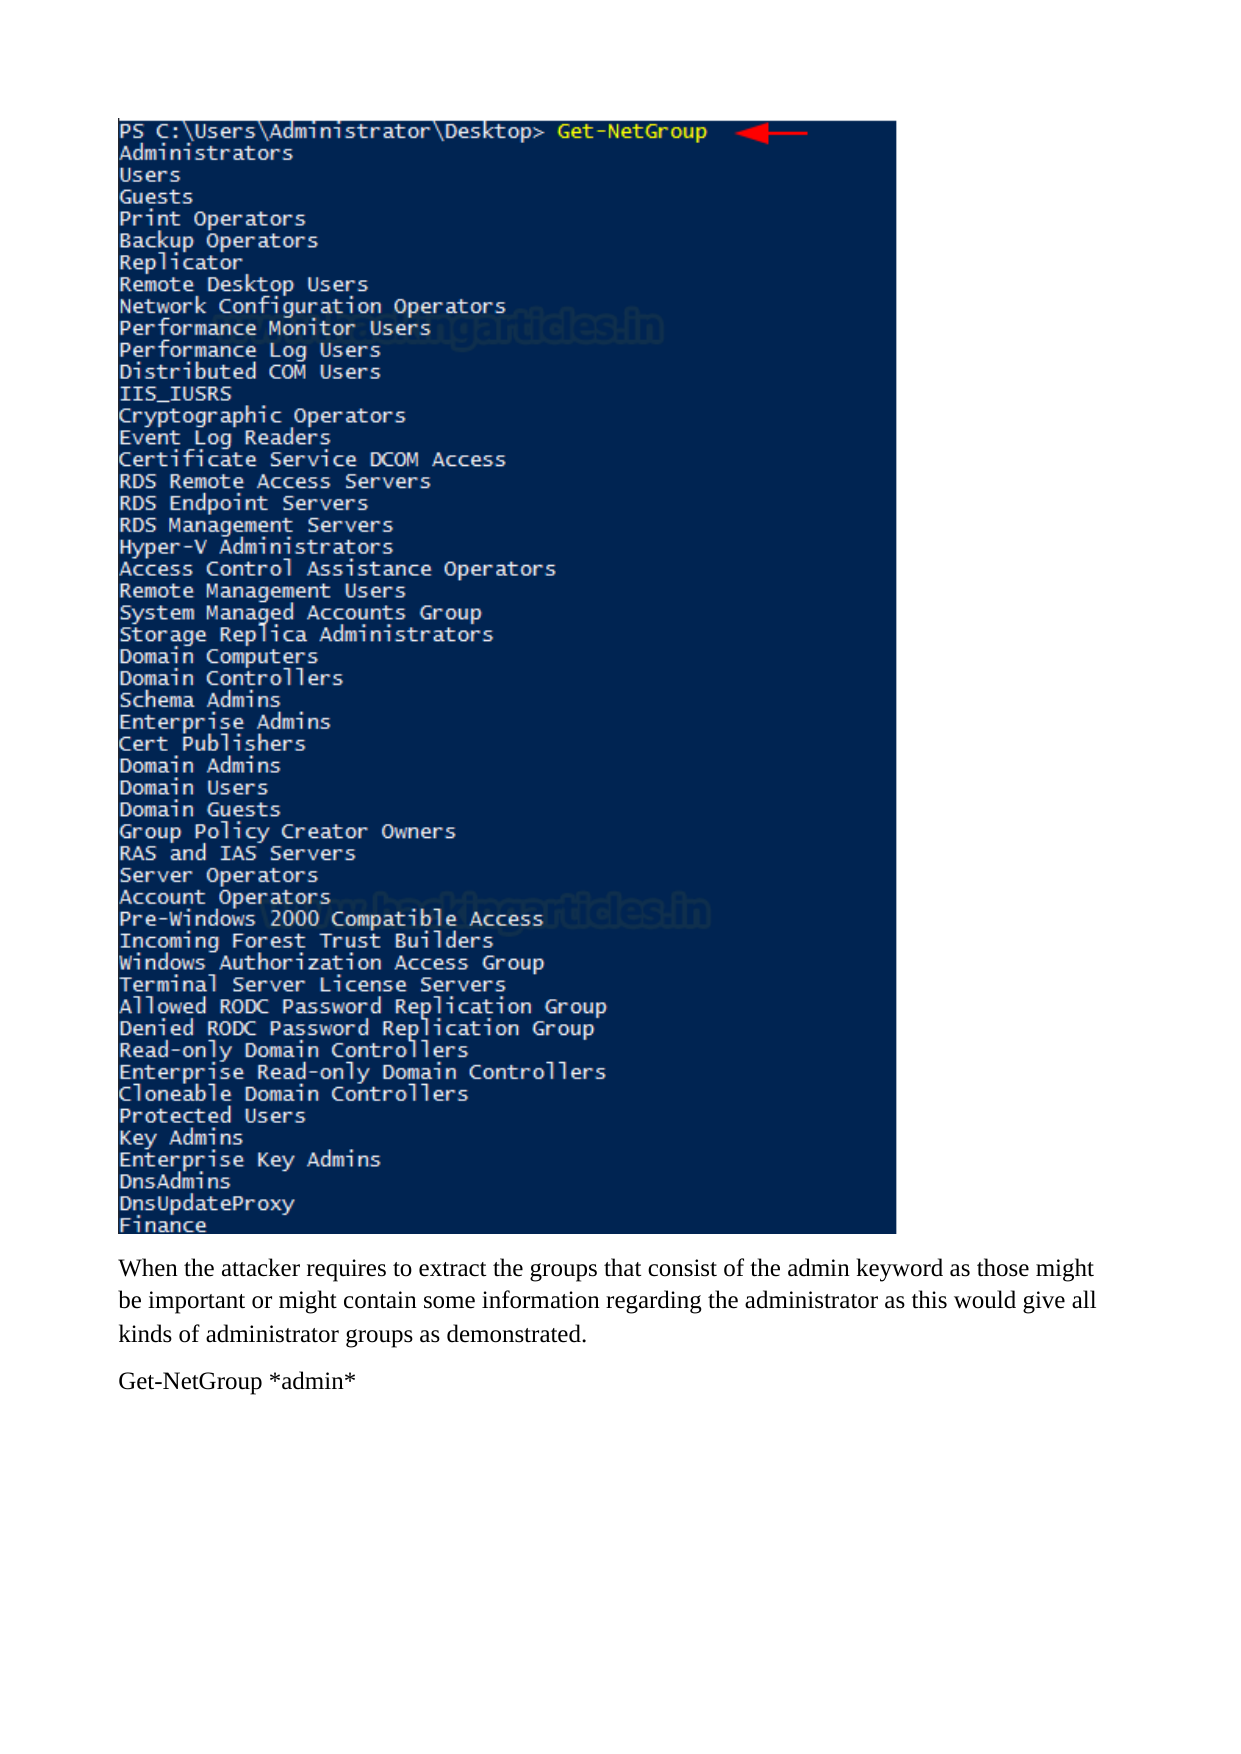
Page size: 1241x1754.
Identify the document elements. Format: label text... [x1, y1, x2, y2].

text When the attacker requires to extract the groups that consist of the admin keyword as those might be important or might contain some information regarding the administrator as this would give all kinds of administrator groups as demonstrated. [118, 1253, 1122, 1347]
picture [118, 118, 897, 1234]
text Get-NetGroup *admin* [118, 1366, 1122, 1395]
